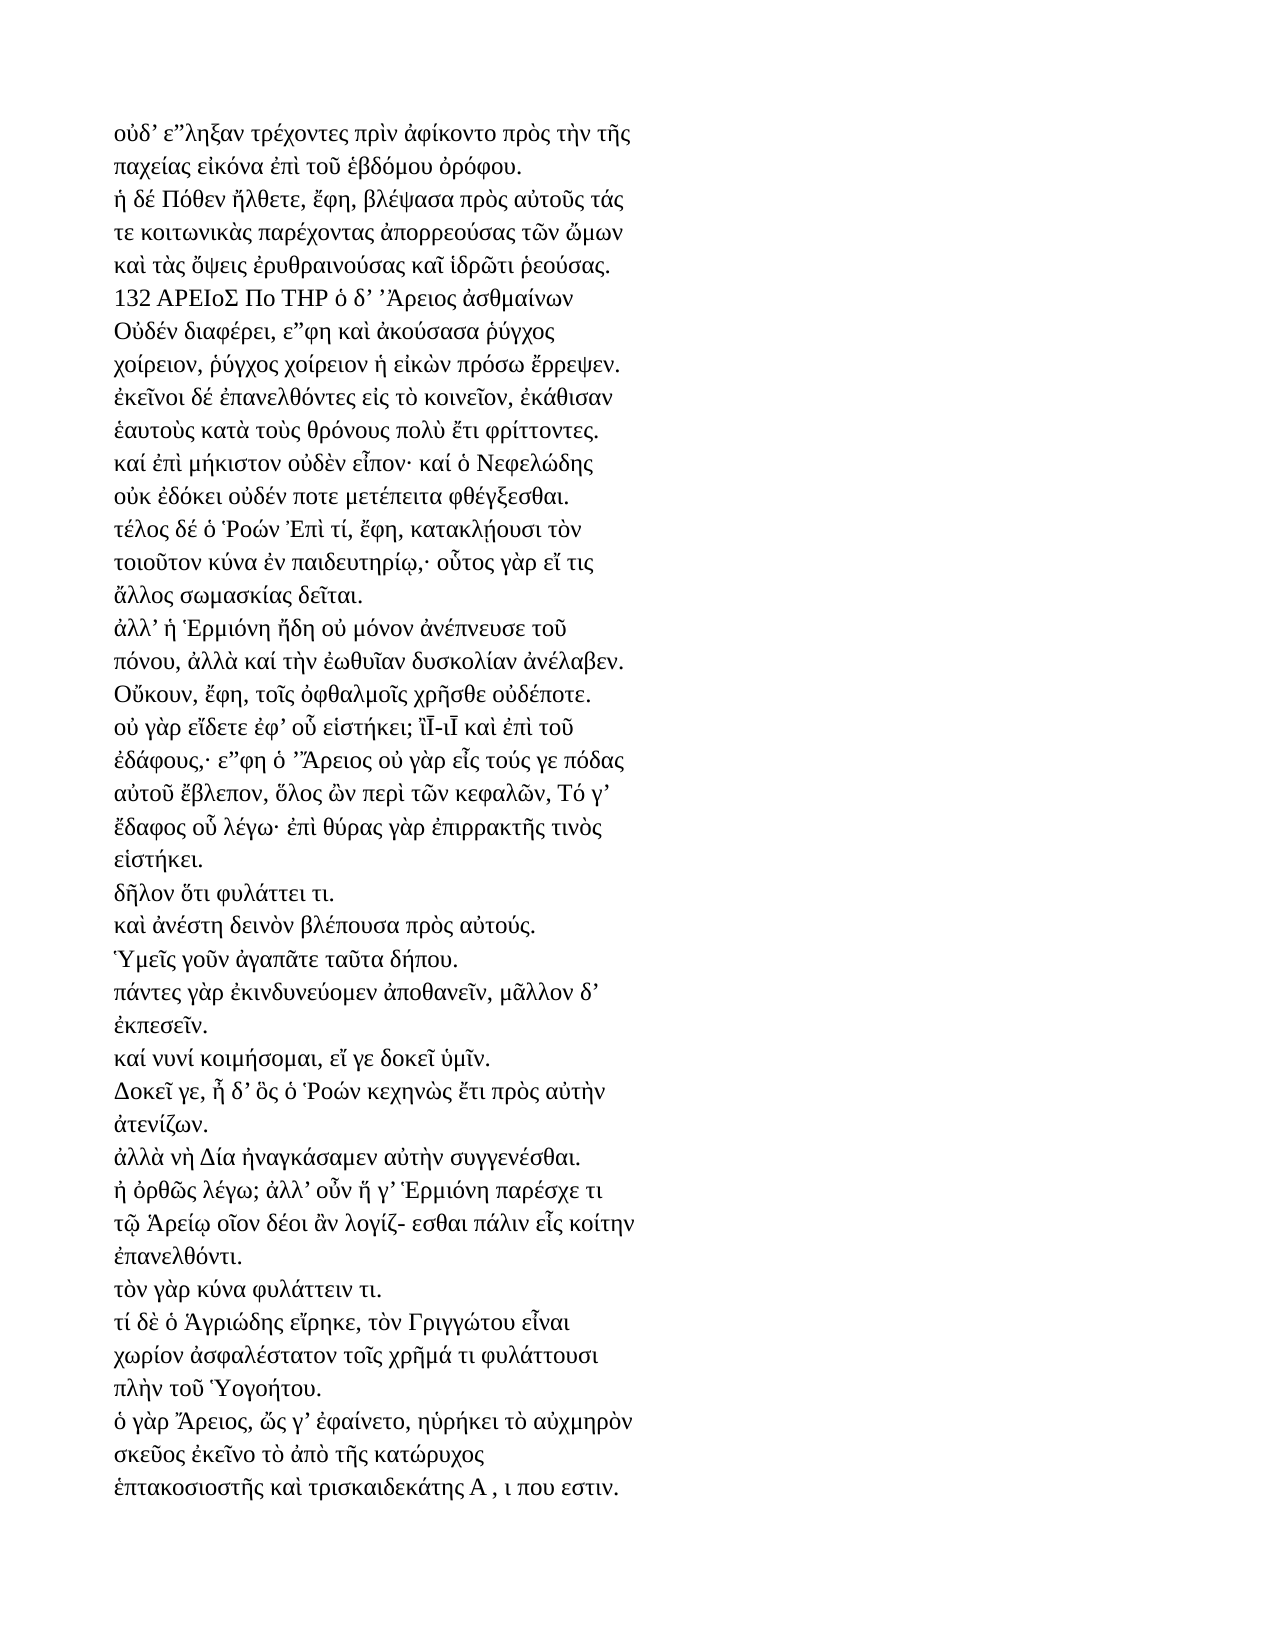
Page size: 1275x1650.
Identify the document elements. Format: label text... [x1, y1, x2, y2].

table_cell [635, 118, 1157, 1505]
table_cell οὐδ’ ε”ληξαν τρέχοντες πρὶν ἀφίκοντο πρὸς τὴν τῆς παχείας εἰκόνα ἐπὶ τοῦ ἑβδόμου ὀρόφου. ἡ δέ Πόθεν ἤλθετε, ἔφη, βλέψασα πρὸς αὐτοῦς τάς τε κοιτωνικὰς παρέχοντας ἀπορρεούσας τῶν ὤμων καὶ τὰς ὄψεις ἐρυθραινούσας καῖ ἱδρῶτι ῥεούσας. 132 ΑΡΕΙοΣ Πο ΤΗΡ ὁ δ’ ’Ἀρειος ἀσθμαίνων Οὐδέν διαφέρει, ε”φη καὶ ἀκούσασα ῥύγχος χοίρειον, ῥύγχος χοίρειον ἡ εἰκὼν πρόσω ἔρρεψεν. ἐκεῖνοι δέ ἐπανελθόντες εἰς τὸ κοινεῖον, ἐκάθισαν ἑαυτοὺς κατὰ τοὺς θρόνους πολὺ ἔτι φρίττοντες. καί ἐπὶ μήκιστον οὐδὲν εἶπον· καί ὁ Νεφελώδης οὐκ ἐδόκει οὐδέν ποτε μετέπειτα φθέγξεσθαι. τέλος δέ ὁ Ῥοών Ἐπὶ τί, ἔφη, κατακλῄουσι τὸν τοιοῦτον κύνα ἐν παιδευτηρίῳ,· οὗτος γὰρ εἴ τις ἄλλος σωμασκίας δεῖται. ἀλλ’ ἡ Ἑρμιόνη ἤδη οὐ μόνον ἀνέπνευσε τοῦ πόνου, ἀλλὰ καί τὴν ἐωθυῖαν δυσκολίαν ἀνέλαβεν. Οὔκουν, ἔφη, τοῖς ὀφθαλμοῖς χρῆσθε οὐδέποτε. οὐ γὰρ εἴδετε ἐφ’ οὗ εἱστήκει; ἲῙ-ιῙ καὶ ἐπὶ τοῦ ἐδάφους,· ε”φη ὁ ’Ἄρειος οὐ γὰρ εἶς τούς γε πόδας αὐτοῦ ἔβλεπον, ὅλος ὢν περὶ τῶν κεφαλῶν, Τό γ’ ἔδαφος οὗ λέγω· ἐπὶ θύρας γὰρ ἐπιρρακτῆς τινὸς εἱστήκει. δῆλον ὅτι φυλάττει τι. καὶ ἀνέστη δεινὸν βλέπουσα πρὸς αὐτούς. Ὑμεῖς γοῦν ἀγαπᾶτε ταῦτα δήπου. πάντες γὰρ ἐκινδυνεύομεν ἀποθανεῖν, μᾶλλον δ’ ἐκπεσεῖν. καί νυνί κοιμήσομαι, εἴ γε δοκεῖ ὑμῖν. Δοκεῖ γε, ἦ δ’ ὃς ὁ Ῥοών κεχηνὼς ἔτι πρὸς αὐτὴν ἀτενίζων. ἀλλὰ νὴ Δία ἠναγκάσαμεν αὐτὴν συγγενέσθαι. ἠ ὀρθῶς λέγω; ἀλλ’ οὖν ἥ γ’ Ἑρμιόνη παρέσχε τι τῷ Ἁρείῳ οῖον δέοι ἂν λογίζ- εσθαι πάλιν εἷς κοίτην ἐπανελθόντι. τὸν γὰρ κύνα φυλάττειν τι. τί δὲ ὁ Ἁγριώδης εἴρηκε, τὸν Γριγγώτου εἶναι χωρίον ἀσφαλέστατον τοῖς χρῆμά τι φυλάττουσι πλὴν τοῦ Ὑογοήτου. ὁ γὰρ Ἄρειος, ὤς γ’ ἐφαίνετο, ηὑρήκει τὸ αὐχμηρὸν σκεῦος ἐκεῖνο τὸ ἀπὸ τῆς κατώρυχος ἑπτακοσιοστῆς καὶ τρισκαιδεκάτης Α , ι που εστιν. [114, 118, 635, 1505]
